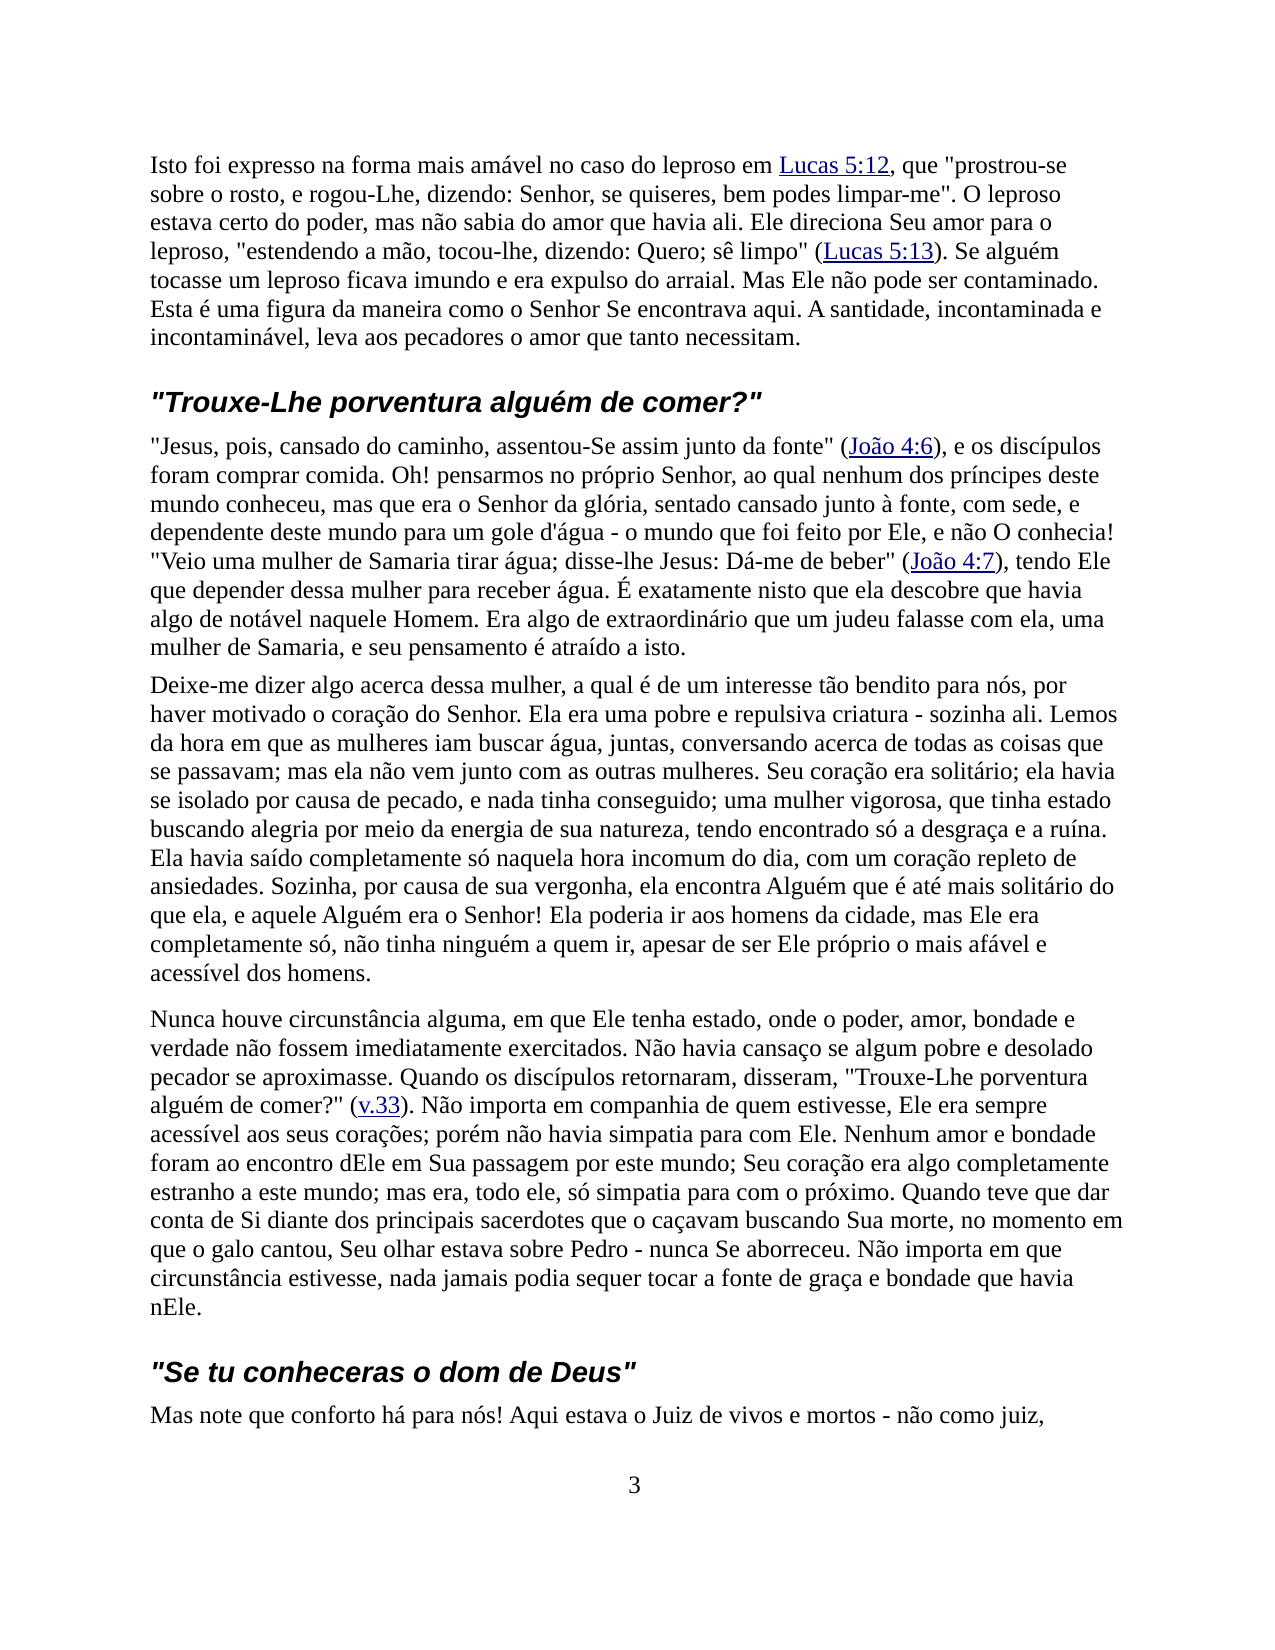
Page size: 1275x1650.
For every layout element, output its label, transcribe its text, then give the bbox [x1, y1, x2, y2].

text Deixe-me dizer algo acerca dessa mulher, a qual é de um interesse tão bendito para nós, por haver motivado o coração do Senhor. Ela era uma pobre e repulsiva criatura - sozinha ali. Lemos da hora em que as mulheres iam buscar água, juntas, conversando acerca de todas as coisas que se passavam; mas ela não vem junto com as outras mulheres. Seu coração era solitário; ela havia se isolado por causa de pecado, e nada tinha conseguido; uma mulher vigorosa, que tinha estado buscando alegria por meio da energia de sua natureza, tendo encontrado só a desgraça e a ruína. Ela havia saído completamente só naquela hora incomum do dia, com um coração repleto de ansiedades. Sozinha, por causa de sua vergonha, ela encontra Alguém que é até mais solitário do que ela, e aquele Alguém era o Senhor! Ela poderia ir aos homens da cidade, mas Ele era completamente só, não tinha ninguém a quem ir, apesar de ser Ele próprio o mais afável e acessível dos homens. [150, 670, 1125, 986]
subtitle "Se tu conheceras o dom de Deus" [150, 1354, 1125, 1388]
text Isto foi expresso na forma mais amável no caso do leproso em Lucas 5:12, que "prostrou-se sobre o rosto, e rogou-Lhe, dizendo: Senhor, se quiseres, bem podes limpar-me". O leproso estava certo do poder, mas não sabia do amor que havia ali. Ele direciona Seu amor para o leproso, "estendendo a mão, tocou-lhe, dizendo: Quero; sê limpo" (Lucas 5:13). Se alguém tocasse um leproso ficava imundo e era expulso do arraial. Mas Ele não pode ser contaminado. Esta é uma figura da maneira como o Senhor Se encontrava aqui. A santidade, incontaminada e incontaminável, leva aos pecadores o amor que tanto necessitam. [150, 150, 1125, 351]
text Nunca houve circunstância alguma, em que Ele tenha estado, onde o poder, amor, bondade e verdade não fossem imediatamente exercitados. Não havia cansaço se algum pobre e desolado pecador se aproximasse. Quando os discípulos retornaram, disseram, "Trouxe-Lhe porventura alguém de comer?" (v.33). Não importa em companhia de quem estivesse, Ele era sempre acessível aos seus corações; porém não havia simpatia para com Ele. Nenhum amor e bondade foram ao encontro dEle em Sua passagem por este mundo; Seu coração era algo completamente estranho a este mundo; mas era, todo ele, só simpatia para com o próximo. Quando teve que dar conta de Si diante dos principais sacerdotes que o caçavam buscando Sua morte, no momento em que o galo cantou, Seu olhar estava sobre Pedro - nunca Se aborreceu. Não importa em que circunstância estivesse, nada jamais podia sequer tocar a fonte de graça e bondade que havia nEle. [150, 1004, 1125, 1321]
subtitle "Trouxe-Lhe porventura alguém de comer?" [150, 385, 1125, 419]
text "Jesus, pois, cansado do caminho, assentou-Se assim junto da fonte" (João 4:6), e os discípulos foram comprar comida. Oh! pensarmos no próprio Senhor, ao qual nenhum dos príncipes deste mundo conheceu, mas que era o Senhor da glória, sentado cansado junto à fonte, com sede, e dependente deste mundo para um gole d'água - o mundo que foi feito por Ele, e não O conhecia! "Veio uma mulher de Samaria tirar água; disse-lhe Jesus: Dá-me de beber" (João 4:7), tendo Ele que depender dessa mulher para receber água. É exatamente nisto que ela descobre que havia algo de notável naquele Homem. Era algo de extraordinário que um judeu falasse com ela, uma mulher de Samaria, e seu pensamento é atraído a isto. [150, 431, 1125, 661]
text Mas note que conforto há para nós! Aqui estava o Juiz de vivos e mortos - não como juiz, [150, 1401, 1125, 1429]
